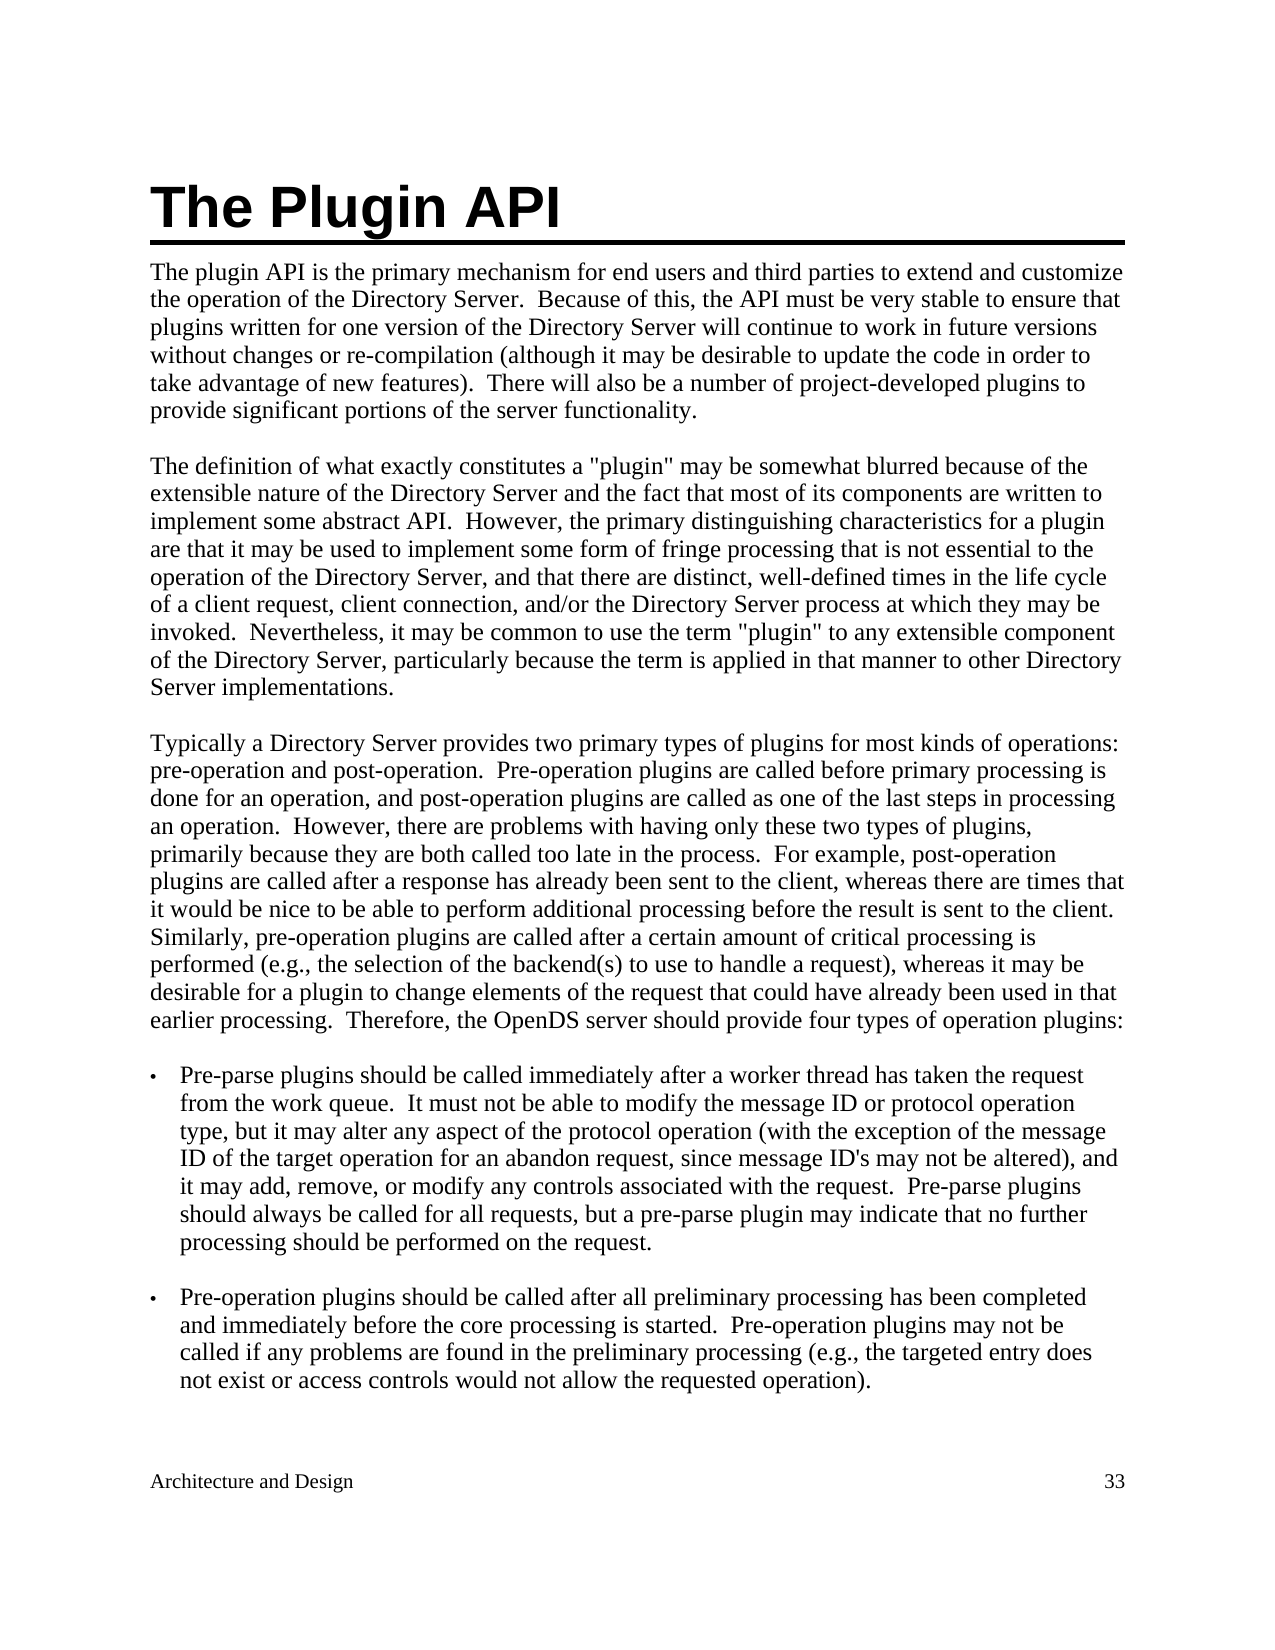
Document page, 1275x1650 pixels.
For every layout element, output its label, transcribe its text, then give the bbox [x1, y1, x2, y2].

list Pre-operation plugins should be called after all preliminary processing has been completed and immediately before the core processing is started. Pre-operation plugins may not be called if any problems are found in the preliminary processing (e.g., the targeted entry does not exist or access controls would not allow the requested operation). [150, 1283, 1125, 1394]
text Typically a Directory Server provides two primary types of plugins for most kinds of operations: pre-operation and post-operation. Pre-operation plugins are called before primary processing is done for an operation, and post-operation plugins are called as one of the last steps in processing an operation. However, there are problems with having only these two types of plugins, primarily because they are both called too late in the process. For example, post-operation plugins are called after a response has already been sent to the client, whereas there are times that it would be nice to be able to perform additional processing before the result is sent to the client. Similarly, pre-operation plugins are called after a certain amount of critical processing is performed (e.g., the selection of the backend(s) to use to handle a request), whereas it may be desirable for a plugin to change elements of the request that could have already been used in that earlier processing. Therefore, the OpenDS server should provide four types of operation plugins: [150, 729, 1125, 1034]
text The plugin API is the primary mechanism for end users and third parties to extend and customize the operation of the Directory Server. Because of this, the API must be very stable to ensure that plugins written for one version of the Directory Server will continue to work in future versions without changes or re-compilation (although it may be desirable to update the code in order to take advantage of new features). There will also be a number of project-developed plugins to provide significant portions of the server functionality. [150, 258, 1125, 424]
text The definition of what exactly constitutes a "plugin" may be somewhat blurred because of the extensible nature of the Directory Server and the fact that most of its components are written to implement some abstract API. However, the primary distinguishing characteristics for a plugin are that it may be used to implement some form of fringe processing that is not essential to the operation of the Directory Server, and that there are distinct, well-defined times in the life cycle of a client request, client connection, and/or the Directory Server process at which they may be invoked. Nevertheless, it may be common to use the term "plugin" to any extensible component of the Directory Server, particularly because the term is applied in that manner to other Directory Server implementations. [150, 452, 1125, 701]
list Pre-parse plugins should be called immediately after a worker thread has taken the request from the work queue. It must not be able to modify the message ID or protocol operation type, but it may alter any aspect of the protocol operation (with the exception of the message ID of the target operation for an abandon request, since message ID's may not be altered), and it may add, remove, or modify any controls associated with the request. Pre-parse plugins should always be called for all requests, but a pre-parse plugin may indicate that no further processing should be performed on the request. [150, 1061, 1125, 1255]
subtitle The Plugin API [150, 175, 1125, 240]
